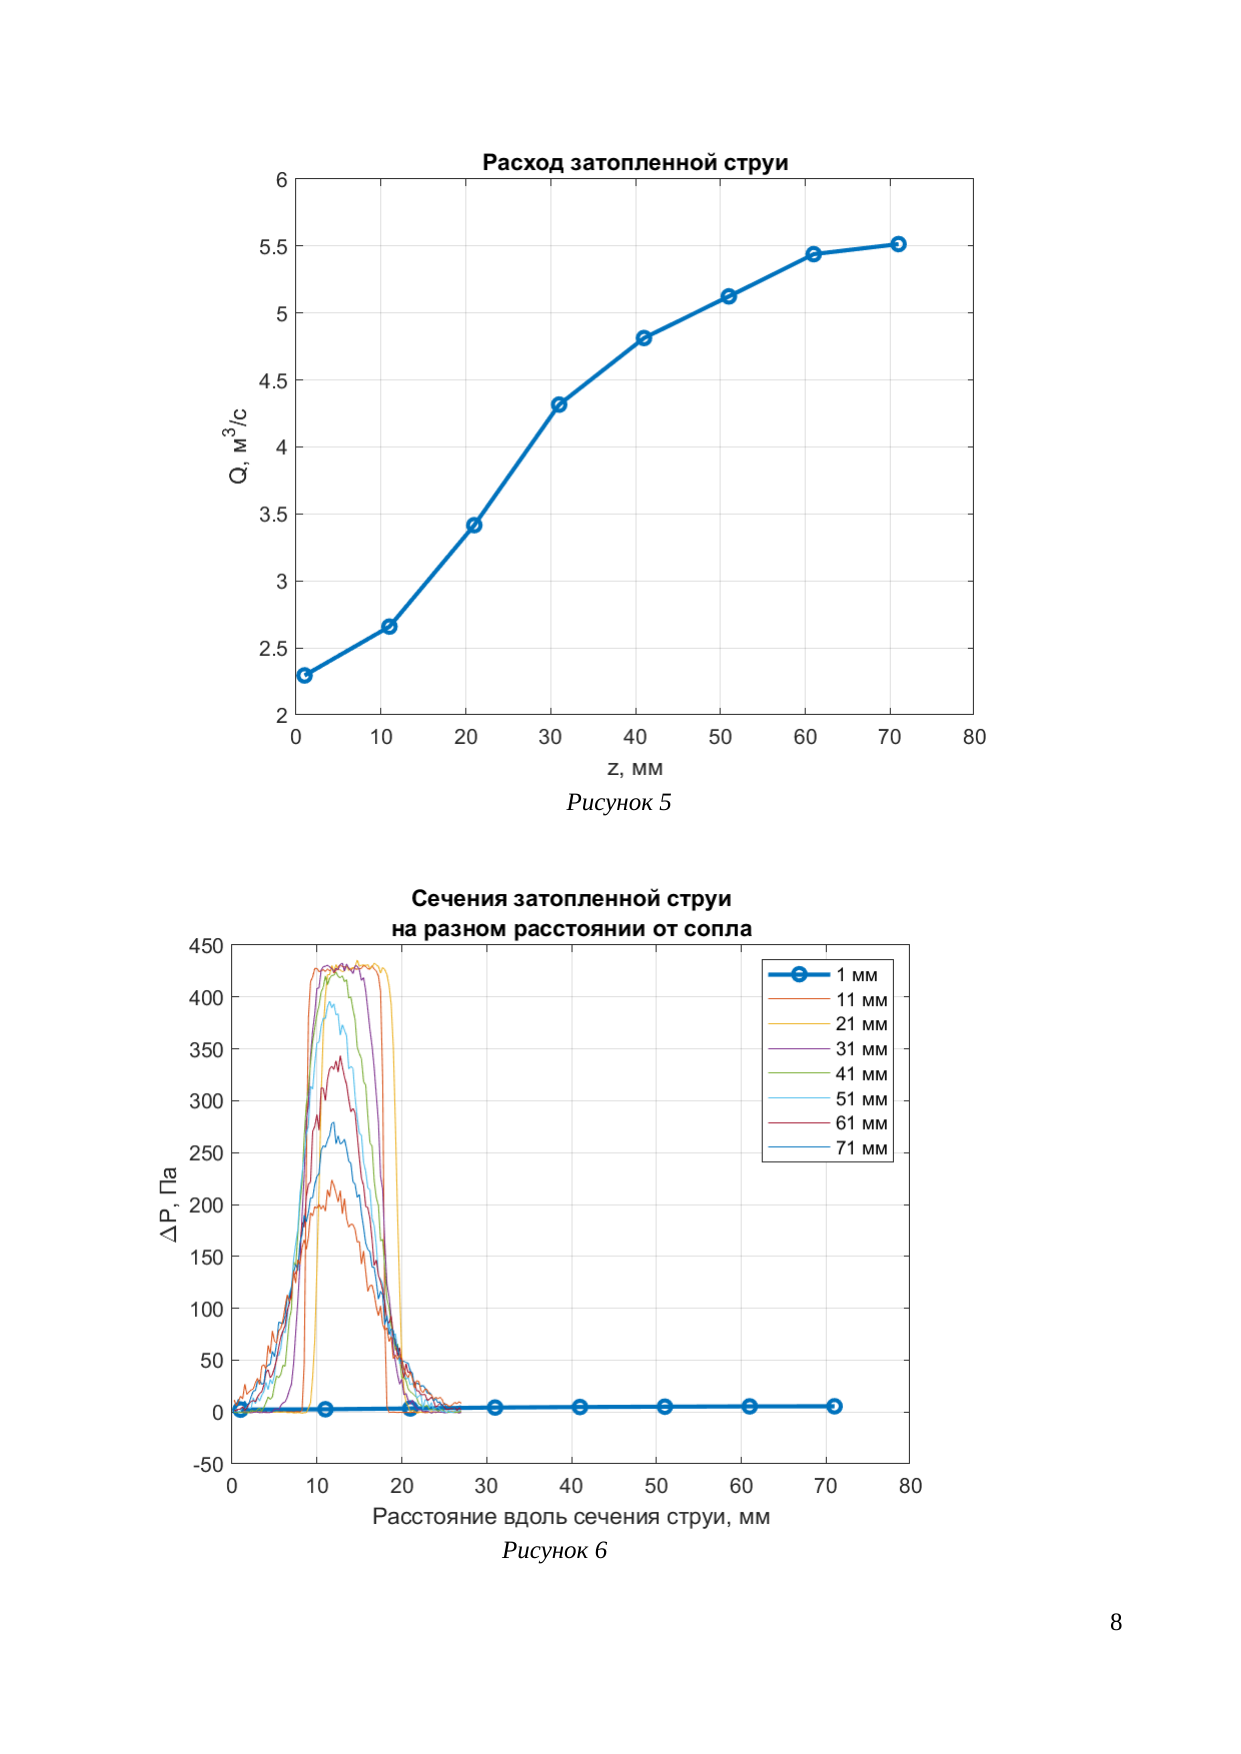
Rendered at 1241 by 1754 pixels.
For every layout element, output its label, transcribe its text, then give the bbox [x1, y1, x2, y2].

picture [182, 130, 1058, 787]
picture [118, 879, 993, 1536]
text Рисунок 6 [118, 1536, 993, 1564]
text Рисунок 5 [183, 787, 1058, 815]
